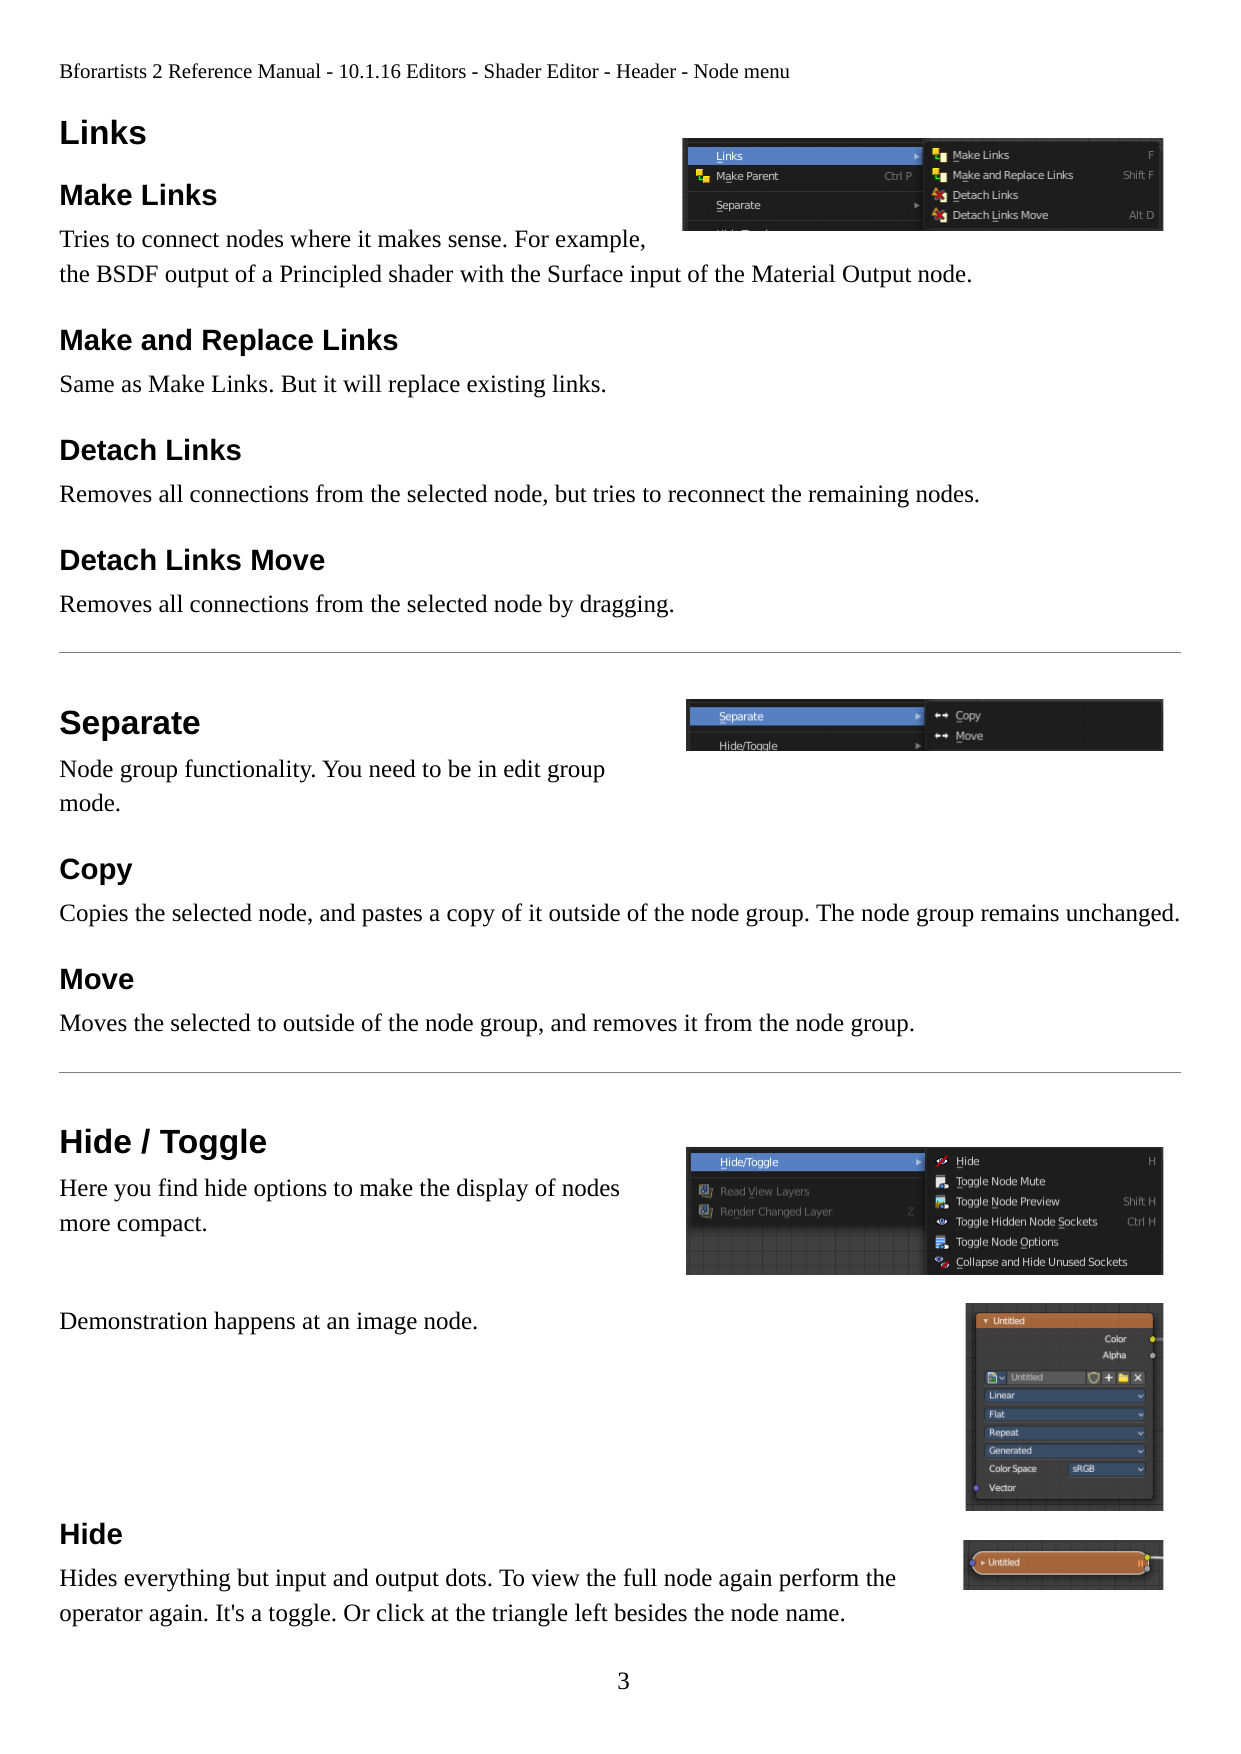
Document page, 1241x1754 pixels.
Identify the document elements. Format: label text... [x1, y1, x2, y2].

text Demonstration happens at an image node. [59, 1306, 965, 1335]
picture [686, 1147, 1164, 1275]
text Copies the selected node, and pastes a copy of it outside of the node group. The node group remains unchanged. [59, 898, 1181, 927]
subtitle Hide [59, 1517, 1181, 1551]
text Moves the selected to outside of the node group, and removes it from the node group. [59, 1008, 1181, 1037]
text Hides everything but input and output dots. To view the full node again perform the operator again. It's a toggle. Or click at the triangle left besides the node name. [59, 1563, 1181, 1626]
text Same as Make Links. But it will replace existing links. [59, 369, 1181, 398]
subtitle Copy [59, 852, 1181, 886]
subtitle Move [59, 962, 1181, 996]
subtitle Separate [59, 703, 686, 741]
subtitle Detach Links Move [59, 542, 1181, 576]
subtitle Detach Links [59, 433, 1181, 466]
subtitle Links [59, 113, 1181, 151]
subtitle Make Links [59, 178, 682, 212]
picture [686, 699, 1164, 751]
picture [965, 1303, 1164, 1511]
subtitle [1164, 178, 1181, 212]
subtitle Make and Replace Links [59, 323, 1181, 356]
picture [963, 1540, 1164, 1590]
subtitle [1164, 703, 1181, 741]
text Node group functionality. You need to be in edit group mode. [59, 754, 1181, 817]
text Removes all connections from the selected node by dragging. [59, 589, 1181, 617]
picture [682, 138, 1164, 231]
text Here you find hide options to make the display of nodes more compact. [59, 1173, 686, 1237]
text Removes all connections from the selected node, but tries to reconnect the remaining nodes. [59, 479, 1181, 508]
text Tries to connect nodes where it makes sense. For example, the BSDF output of a Principled shader with the Surface input of the Material Output node. [59, 224, 1181, 288]
subtitle Hide / Toggle [59, 1122, 1181, 1161]
